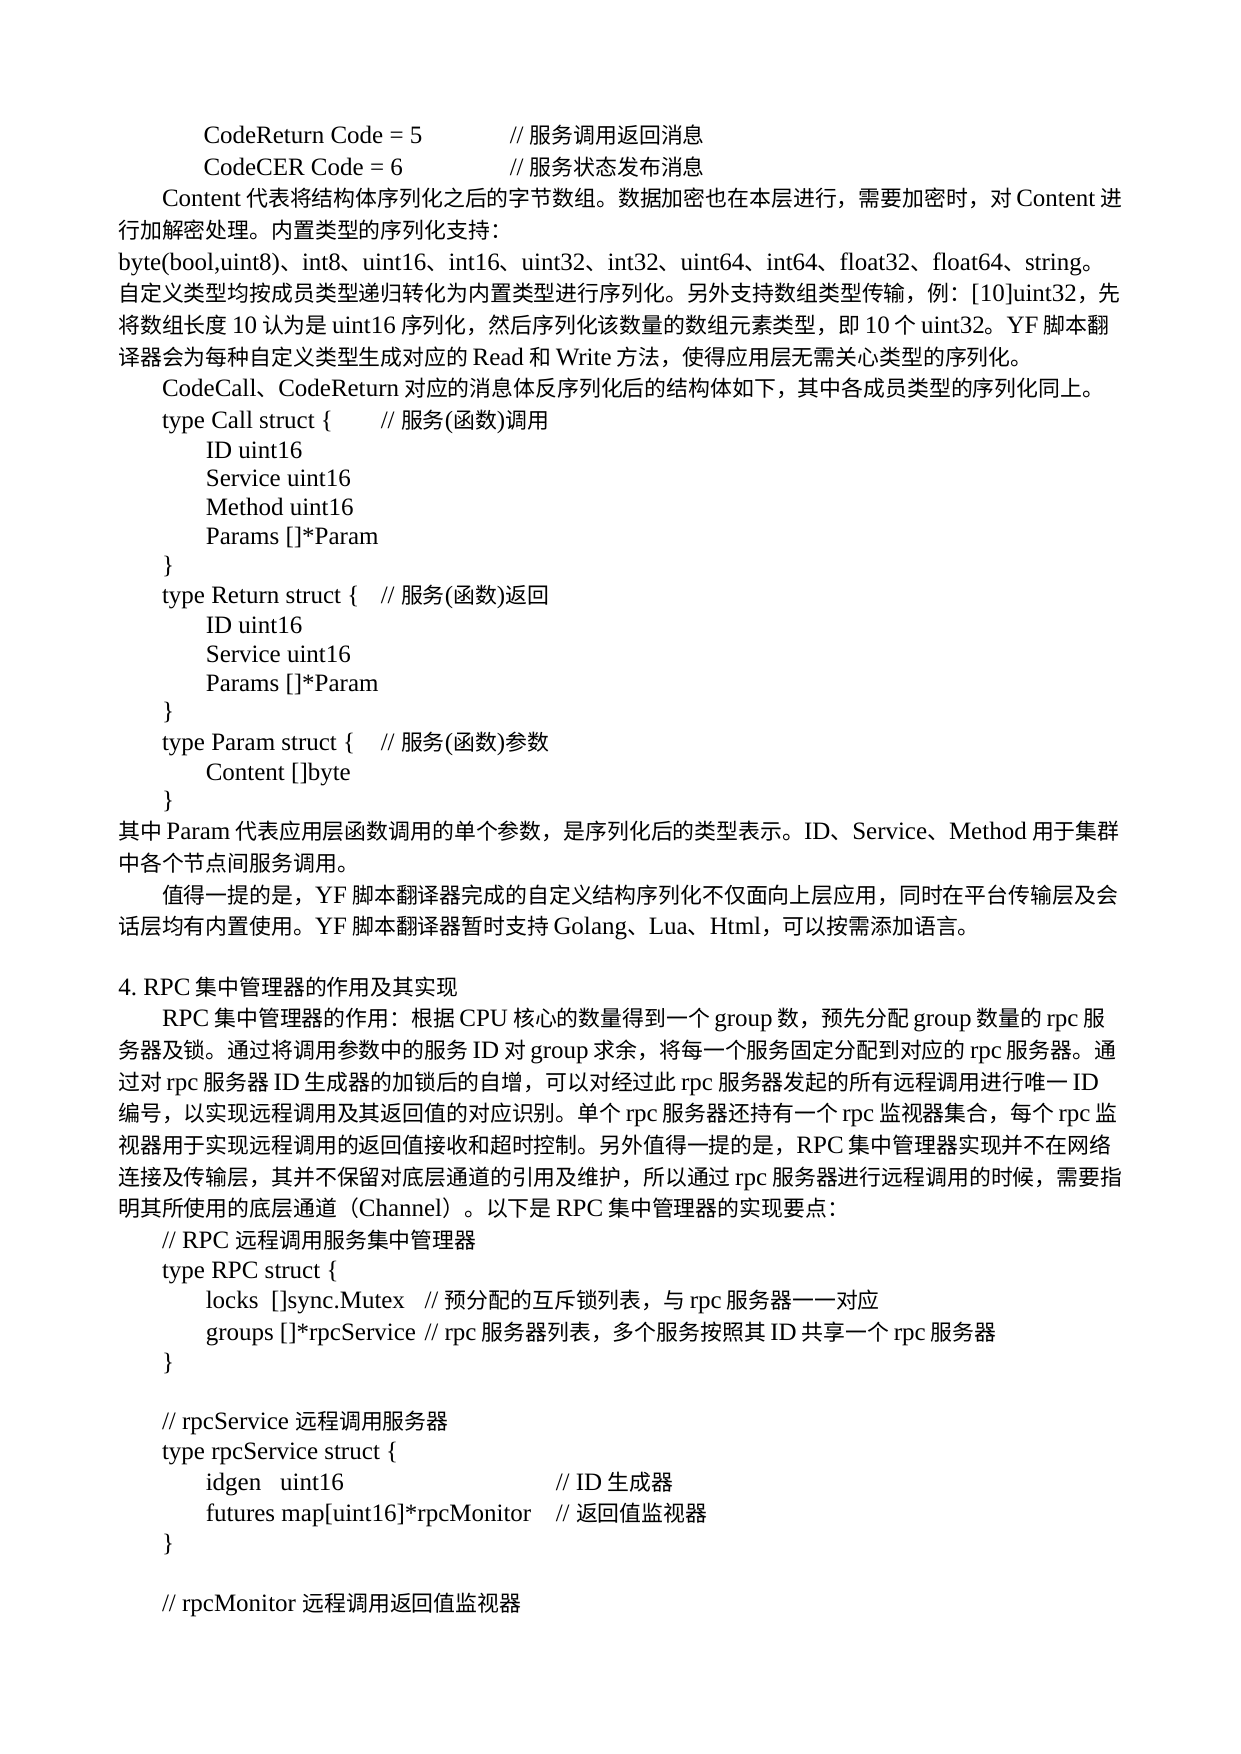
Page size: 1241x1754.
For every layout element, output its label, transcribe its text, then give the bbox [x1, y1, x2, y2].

text locks []sync.Mutex // 预分配的互斥锁列表，与rpc服务器一一对应 [118, 1283, 1122, 1315]
text type Call struct { // 服务(函数)调用 [118, 403, 1122, 435]
text ID uint16 [118, 610, 1122, 639]
text ID uint16 [118, 435, 1122, 463]
text type rpcService struct { [118, 1436, 1122, 1465]
text 其中Param代表应用层函数调用的单个参数，是序列化后的类型表示。ID、Service、Method用于集群中各个节点间服务调用。 [118, 814, 1122, 878]
text } [118, 696, 1122, 725]
text groups []*rpcService // rpc服务器列表，多个服务按照其ID共享一个rpc服务器 [118, 1315, 1122, 1347]
text } [118, 1528, 1122, 1557]
text type Return struct { // 服务(函数)返回 [118, 578, 1122, 610]
text type RPC struct { [118, 1255, 1122, 1283]
text CodeReturn Code = 5 // 服务调用返回消息 [159, 118, 1122, 150]
text } [118, 550, 1122, 578]
text // RPC 远程调用服务集中管理器 [118, 1223, 1122, 1255]
text type Param struct { // 服务(函数)参数 [118, 725, 1122, 757]
text Service uint16 [118, 639, 1122, 668]
text // rpcService 远程调用服务器 [118, 1404, 1122, 1436]
text 4. RPC集中管理器的作用及其实现 [118, 970, 1122, 1001]
text CodeCall、CodeReturn对应的消息体反序列化后的结构体如下，其中各成员类型的序列化同上。 [118, 371, 1122, 403]
text Method uint16 [118, 492, 1122, 521]
text Content代表将结构体序列化之后的字节数组。数据加密也在本层进行，需要加密时，对Content进行加解密处理。内置类型的序列化支持：byte(bool,uint8)、int8、uint16、int16、uint32、int32、uint64、int64、float32、float64、string。自定义类型均按成员类型递归转化为内置类型进行序列化。另外支持数组类型传输，例：[10]uint32，先将数组长度10认为是uint16序列化，然后序列化该数量的数组元素类型，即10个uint32。YF脚本翻译器会为每种自定义类型生成对应的Read和 Write方法，使得应用层无需关心类型的序列化。 [118, 181, 1122, 371]
text 值得一提的是，YF脚本翻译器完成的自定义结构序列化不仅面向上层应用，同时在平台传输层及会话层均有内置使用。YF脚本翻译器暂时支持Golang、Lua、Html，可以按需添加语言。 [118, 878, 1122, 941]
text Service uint16 [118, 463, 1122, 492]
text } [118, 786, 1122, 814]
text idgen uint16 // ID生成器 [118, 1465, 1122, 1496]
text // rpcMonitor 远程调用返回值监视器 [118, 1586, 1122, 1617]
text Params []*Param [118, 521, 1122, 550]
text CodeCER Code = 6 // 服务状态发布消息 [159, 150, 1122, 181]
text Content []byte [118, 757, 1122, 786]
text futures map[uint16]*rpcMonitor // 返回值监视器 [118, 1496, 1122, 1528]
text RPC集中管理器的作用：根据CPU核心的数量得到一个group数，预先分配group数量的rpc服务器及锁。通过将调用参数中的服务ID对group求余，将每一个服务固定分配到对应的rpc服务器。通过对rpc服务器ID生成器的加锁后的自增，可以对经过此rpc服务器发起的所有远程调用进行唯一ID编号，以实现远程调用及其返回值的对应识别。单个rpc服务器还持有一个rpc监视器集合，每个rpc监视器用于实现远程调用的返回值接收和超时控制。另外值得一提的是，RPC集中管理器实现并不在网络连接及传输层，其并不保留对底层通道的引用及维护，所以通过rpc服务器进行远程调用的时候，需要指明其所使用的底层通道（Channel）。以下是RPC集中管理器的实现要点： [118, 1001, 1122, 1223]
text Params []*Param [118, 668, 1122, 696]
text } [118, 1347, 1122, 1376]
